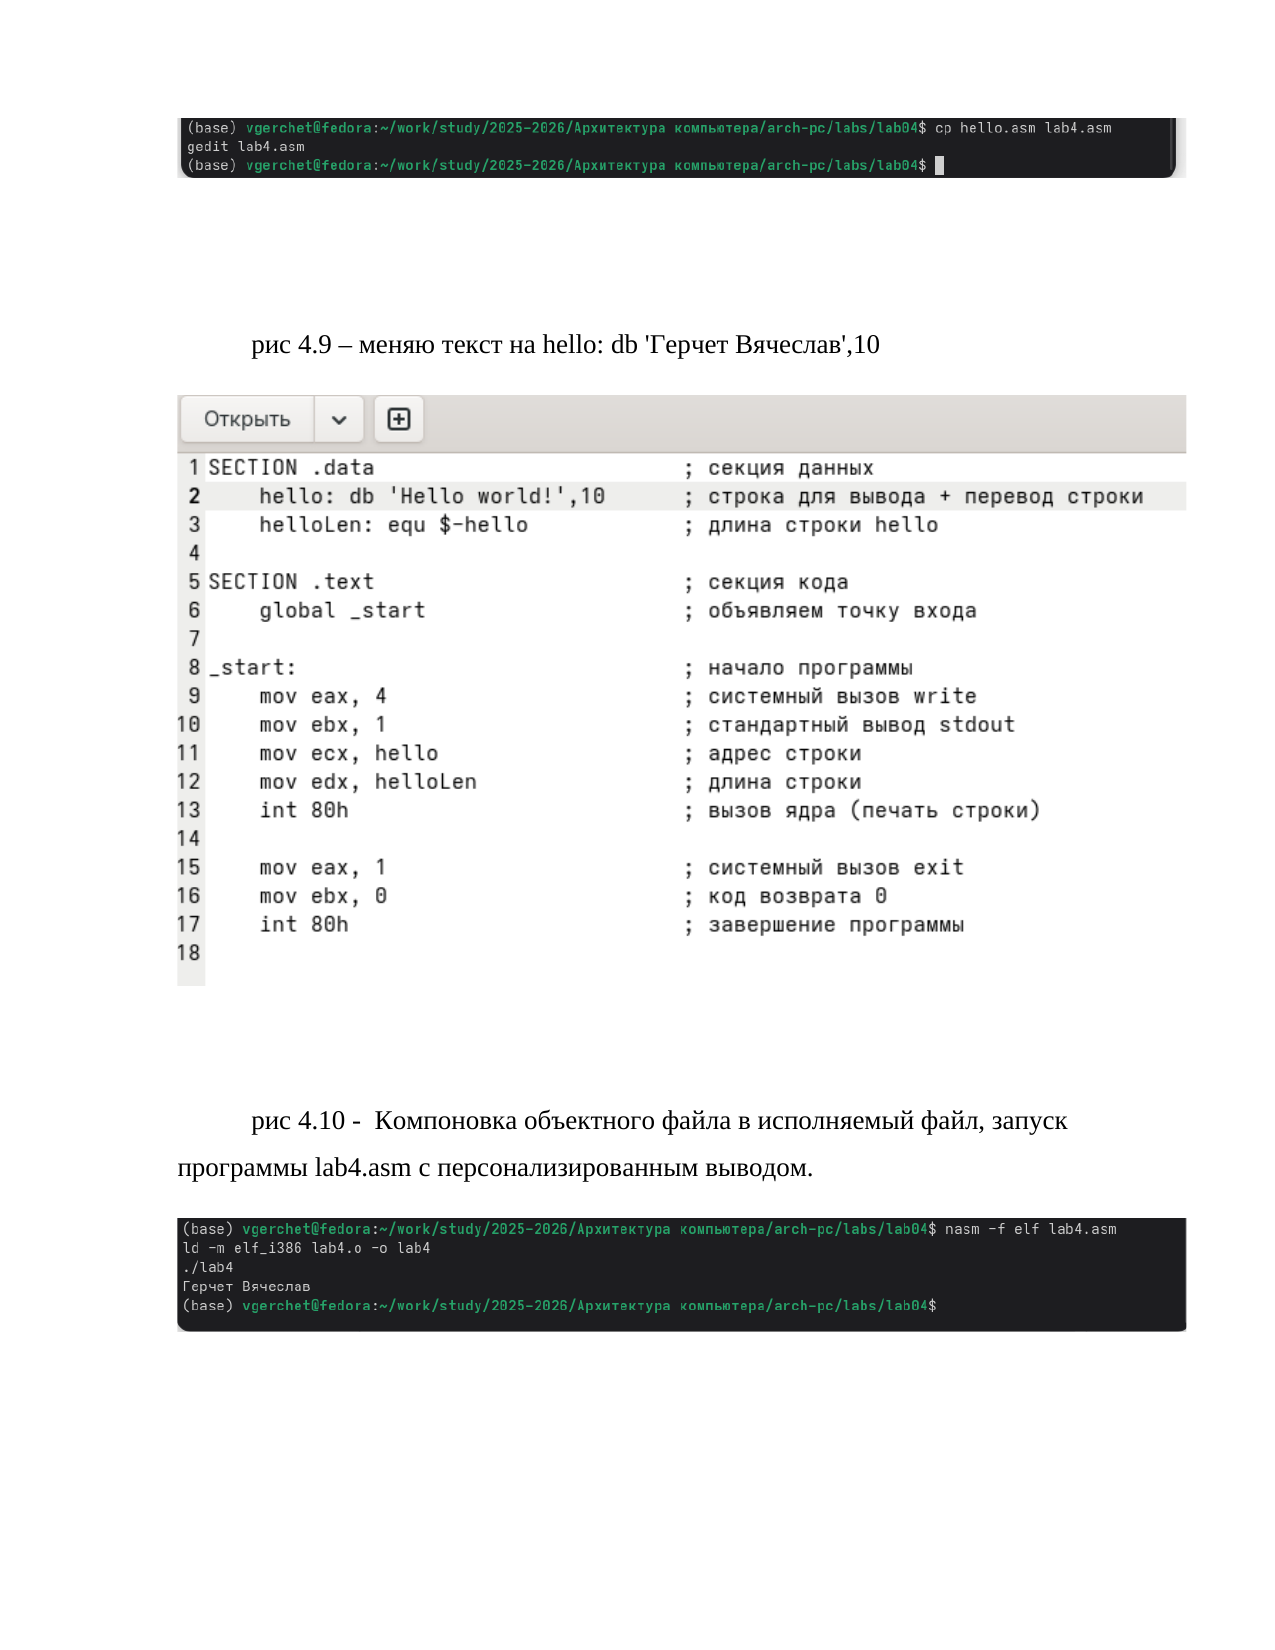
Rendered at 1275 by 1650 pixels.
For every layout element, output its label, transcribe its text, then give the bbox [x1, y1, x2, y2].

text рис 4.10 - Компоновка объектного файла в исполняемый файл, запуск программы lab4.asm с персонализированным выводом. [177, 1104, 1186, 1182]
picture [177, 118, 1187, 178]
picture [177, 1218, 1187, 1332]
text рис 4.9 – меняю текст на hello: db 'Герчет Вячеслав',10 [177, 328, 1186, 359]
picture [177, 395, 1187, 986]
